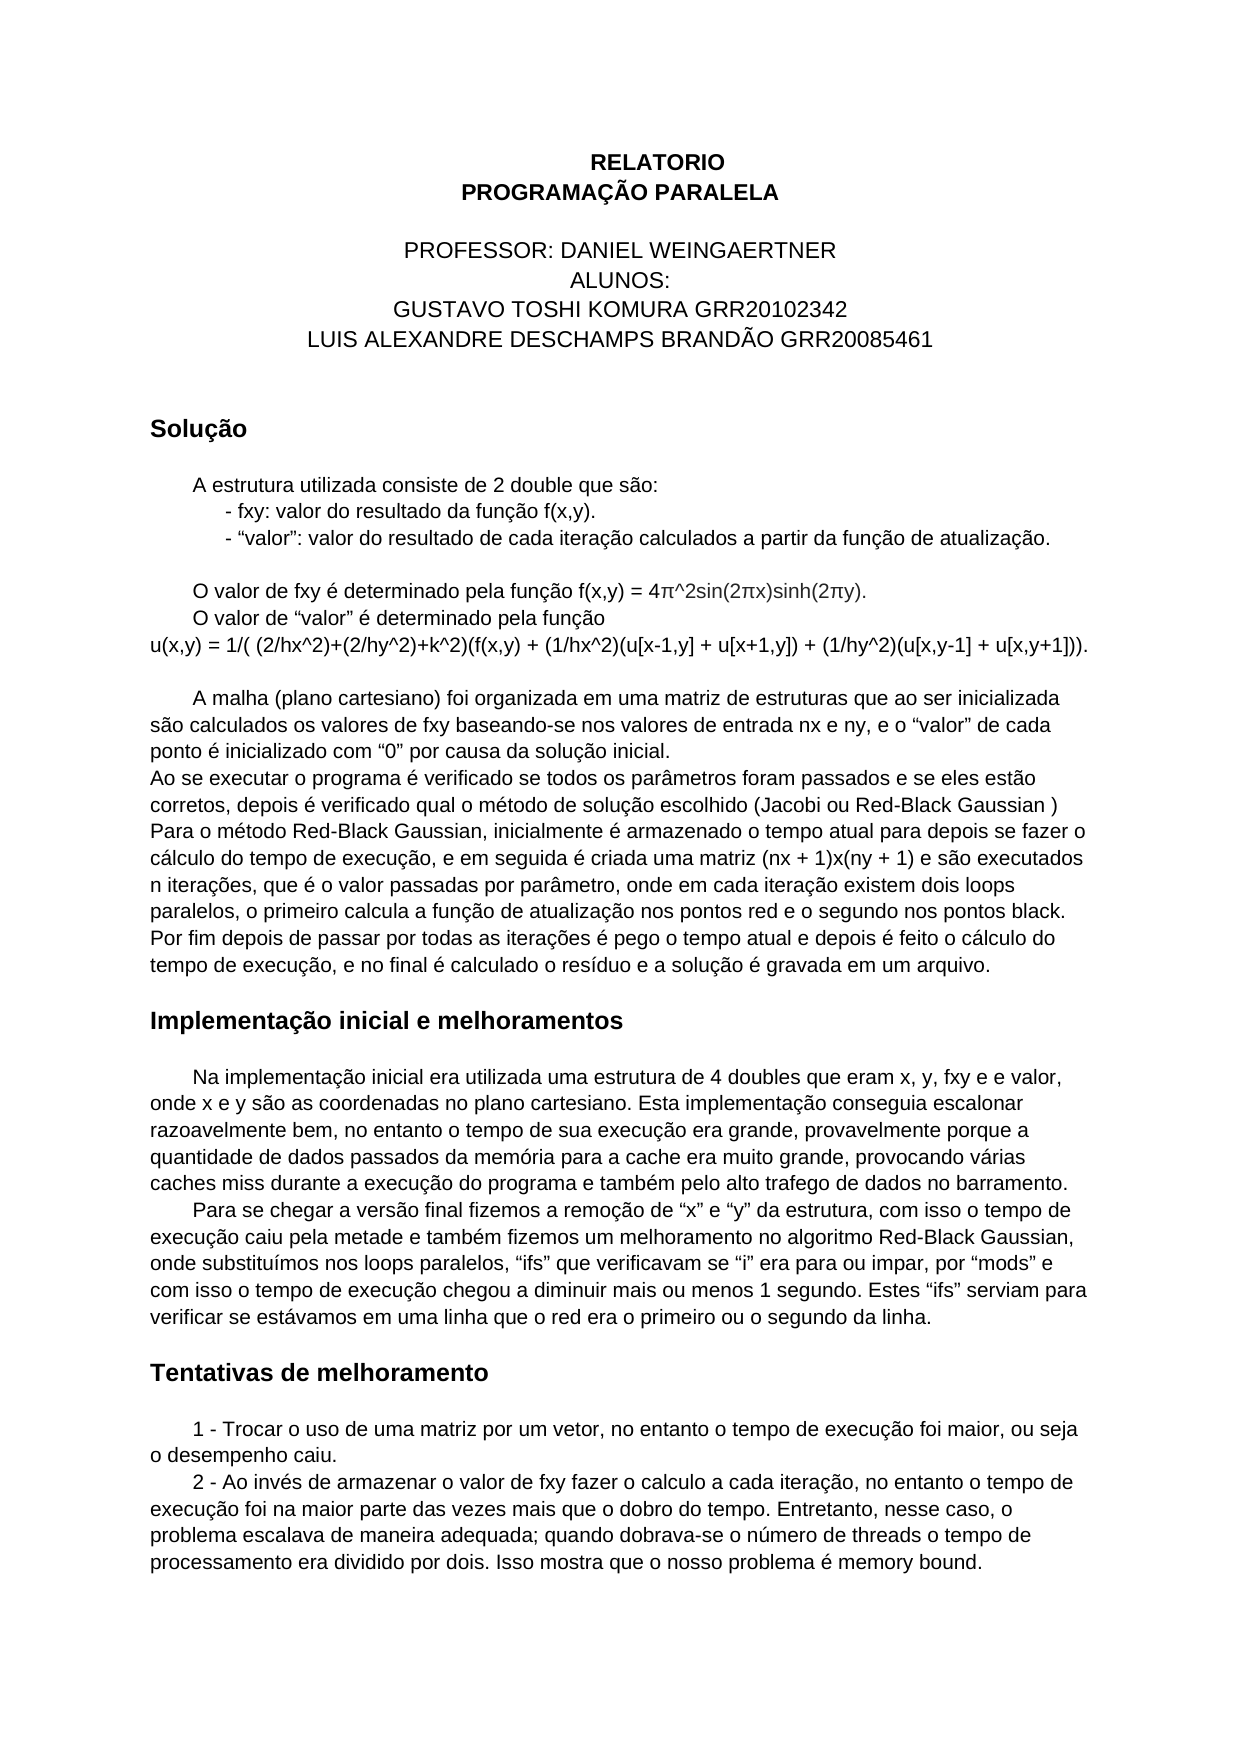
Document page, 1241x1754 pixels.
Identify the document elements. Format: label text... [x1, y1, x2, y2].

text O valor de “valor” é determinado pela função [150, 606, 1090, 630]
text Ao se executar o programa é verificado se todos os parâmetros foram passados e se eles estão corretos, depois é verificado qual o método de solução escolhido (Jacobi ou Red-Black Gaussian ) [150, 766, 1090, 816]
text Tentativas de melhoramento [150, 1358, 1090, 1386]
text O valor de fxy é determinado pela função f(x,y) = 4π^2sin(2πx)sinh(2πy). [150, 580, 1090, 603]
text Para se chegar a versão final fizemos a remoção de “x” e “y” da estrutura, com isso o tempo de execução caiu pela metade e também fizemos um melhoramento no algoritmo Red-Black Gaussian, onde substituímos nos loops paralelos, “ifs” que verificavam se “i” era para ou impar, por “mods” e com isso o tempo de execução chegou a diminuir mais ou menos 1 segundo. Estes “ifs” serviam para verificar se estávamos em uma linha que o red era o primeiro ou o segundo da linha. [150, 1198, 1090, 1328]
text PROGRAMAÇÃO PARALELA [150, 179, 1090, 205]
text 2 - Ao invés de armazenar o valor de fxy fazer o calculo a cada iteração, no entanto o tempo de execução foi na maior parte das vezes mais que o dobro do tempo. Entretanto, nesse caso, o problema escalava de maneira adequada; quando dobrava-se o número de threads o tempo de processamento era dividido por dois. Isso mostra que o nosso problema é memory bound. [150, 1471, 1090, 1574]
text A estrutura utilizada consiste de 2 double que são: [150, 473, 1090, 496]
text ALUNOS: [150, 267, 1090, 293]
text Solução [150, 414, 1090, 442]
text - “valor”: valor do resultado de cada iteração calculados a partir da função de atualização. [225, 526, 1090, 550]
text A malha (plano cartesiano) foi organizada em uma matriz de estruturas que ao ser inicializada são calculados os valores de fxy baseando-se nos valores de entrada nx e ny, e o “valor” de cada ponto é inicializado com “0” por causa da solução inicial. [150, 686, 1090, 763]
text LUIS ALEXANDRE DESCHAMPS BRANDÃO GRR20085461 [150, 326, 1090, 352]
text Para o método Red-Black Gaussian, inicialmente é armazenado o tempo atual para depois se fazer o cálculo do tempo de execução, e em seguida é criada uma matriz (nx + 1)x(ny + 1) e são executados n iterações, que é o valor passadas por parâmetro, onde em cada iteração existem dois loops paralelos, o primeiro calcula a função de atualização nos pontos red e o segundo nos pontos black. Por fim depois de passar por todas as iterações é pego o tempo atual e depois é feito o cálculo do tempo de execução, e no final é calculado o resíduo e a solução é gravada em um arquivo. [150, 820, 1090, 976]
text GUSTAVO TOSHI KOMURA GRR20102342 [150, 297, 1090, 322]
text Na implementação inicial era utilizada uma estrutura de 4 doubles que eram x, y, fxy e e valor, onde x e y são as coordenadas no plano cartesiano. Esta implementação conseguia escalonar razoavelmente bem, no entanto o tempo de sua execução era grande, provavelmente porque a quantidade de dados passados da memória para a cache era muito grande, provocando várias caches miss durante a execução do programa e também pelo alto trafego de dados no barramento. [150, 1065, 1090, 1195]
text RELATORIO [150, 150, 1090, 176]
text PROFESSOR: DANIEL WEINGAERTNER [150, 238, 1090, 264]
text 1 - Trocar o uso de uma matriz por um vetor, no entanto o tempo de execução foi maior, ou seja o desempenho caiu. [150, 1417, 1090, 1467]
text Implementação inicial e melhoramentos [150, 1006, 1090, 1034]
text - fxy: valor do resultado da função f(x,y). [225, 500, 1090, 523]
text u(x,y) = 1/( (2/hx^2)+(2/hy^2)+k^2)(f(x,y) + (1/hx^2)(u[x-1,y] + u[x+1,y]) + (1/hy^2)(u[x,y-1] + u[x,y+1])). [150, 633, 1090, 656]
